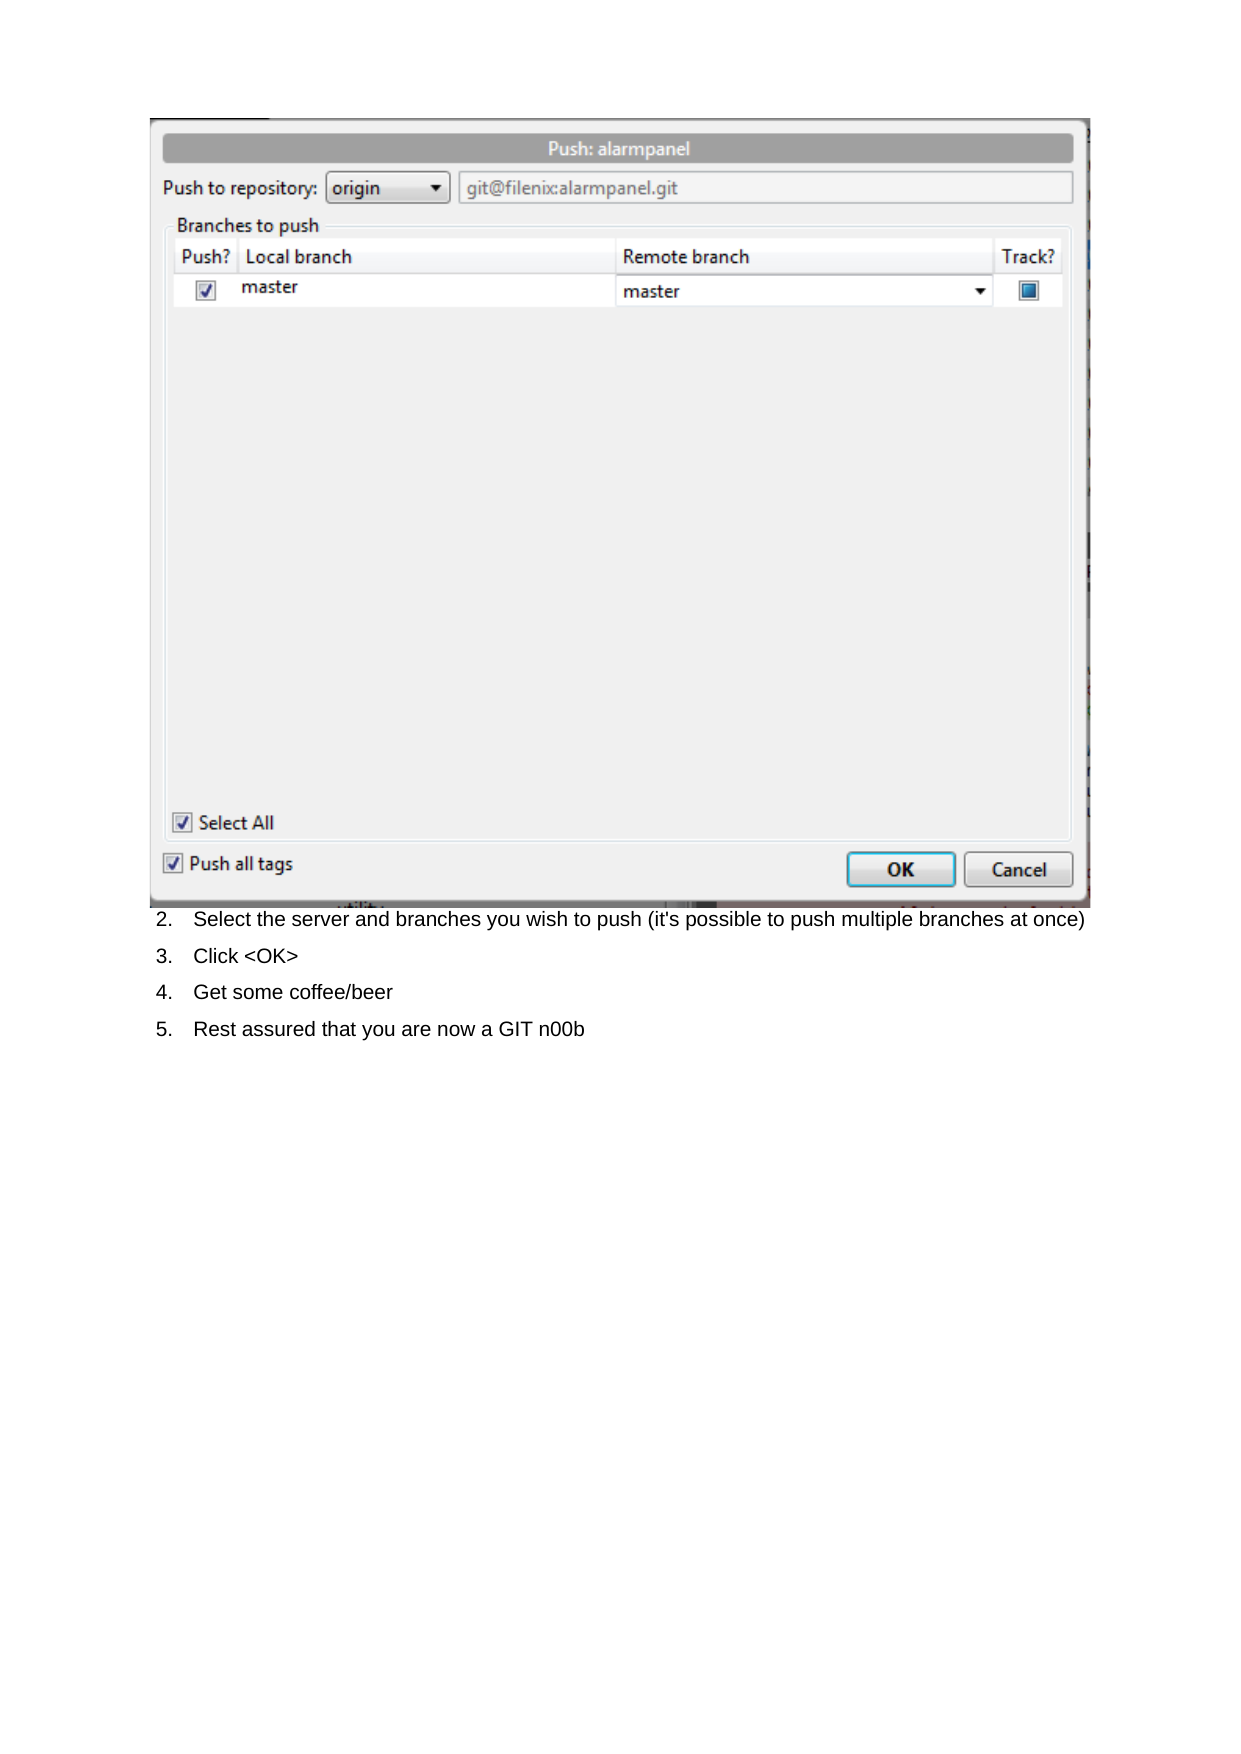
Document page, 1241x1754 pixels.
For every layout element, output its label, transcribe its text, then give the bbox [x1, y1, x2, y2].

list Rest assured that you are now a GIT n00b [156, 1017, 1122, 1041]
list Click <OK> [156, 944, 1122, 968]
picture [149, 118, 1091, 908]
list Get some coffee/beer [156, 980, 1122, 1004]
list Select the server and branches you wish to push (it's possible to push multiple branches at once) [156, 118, 1122, 931]
